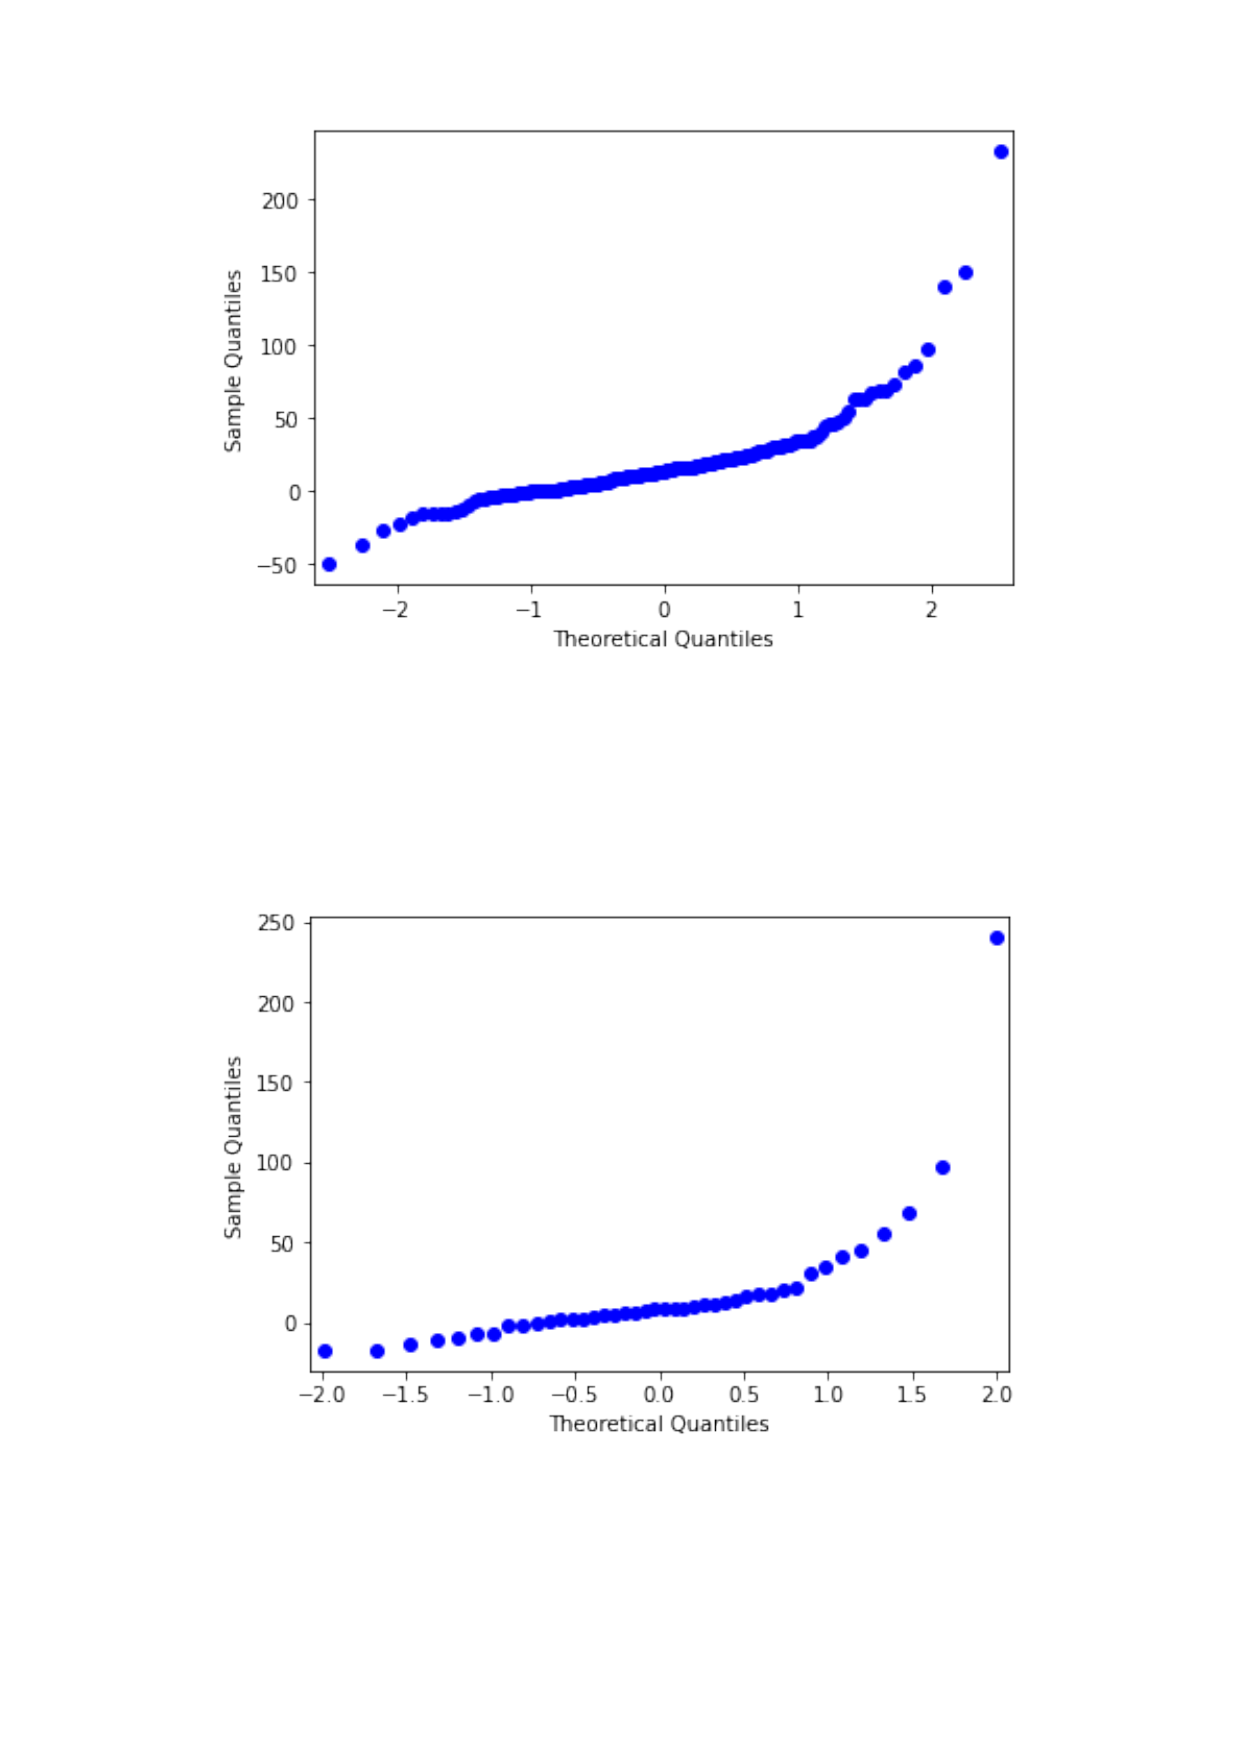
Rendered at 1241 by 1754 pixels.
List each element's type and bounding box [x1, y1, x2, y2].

picture [212, 900, 1028, 1451]
picture [212, 118, 1028, 664]
